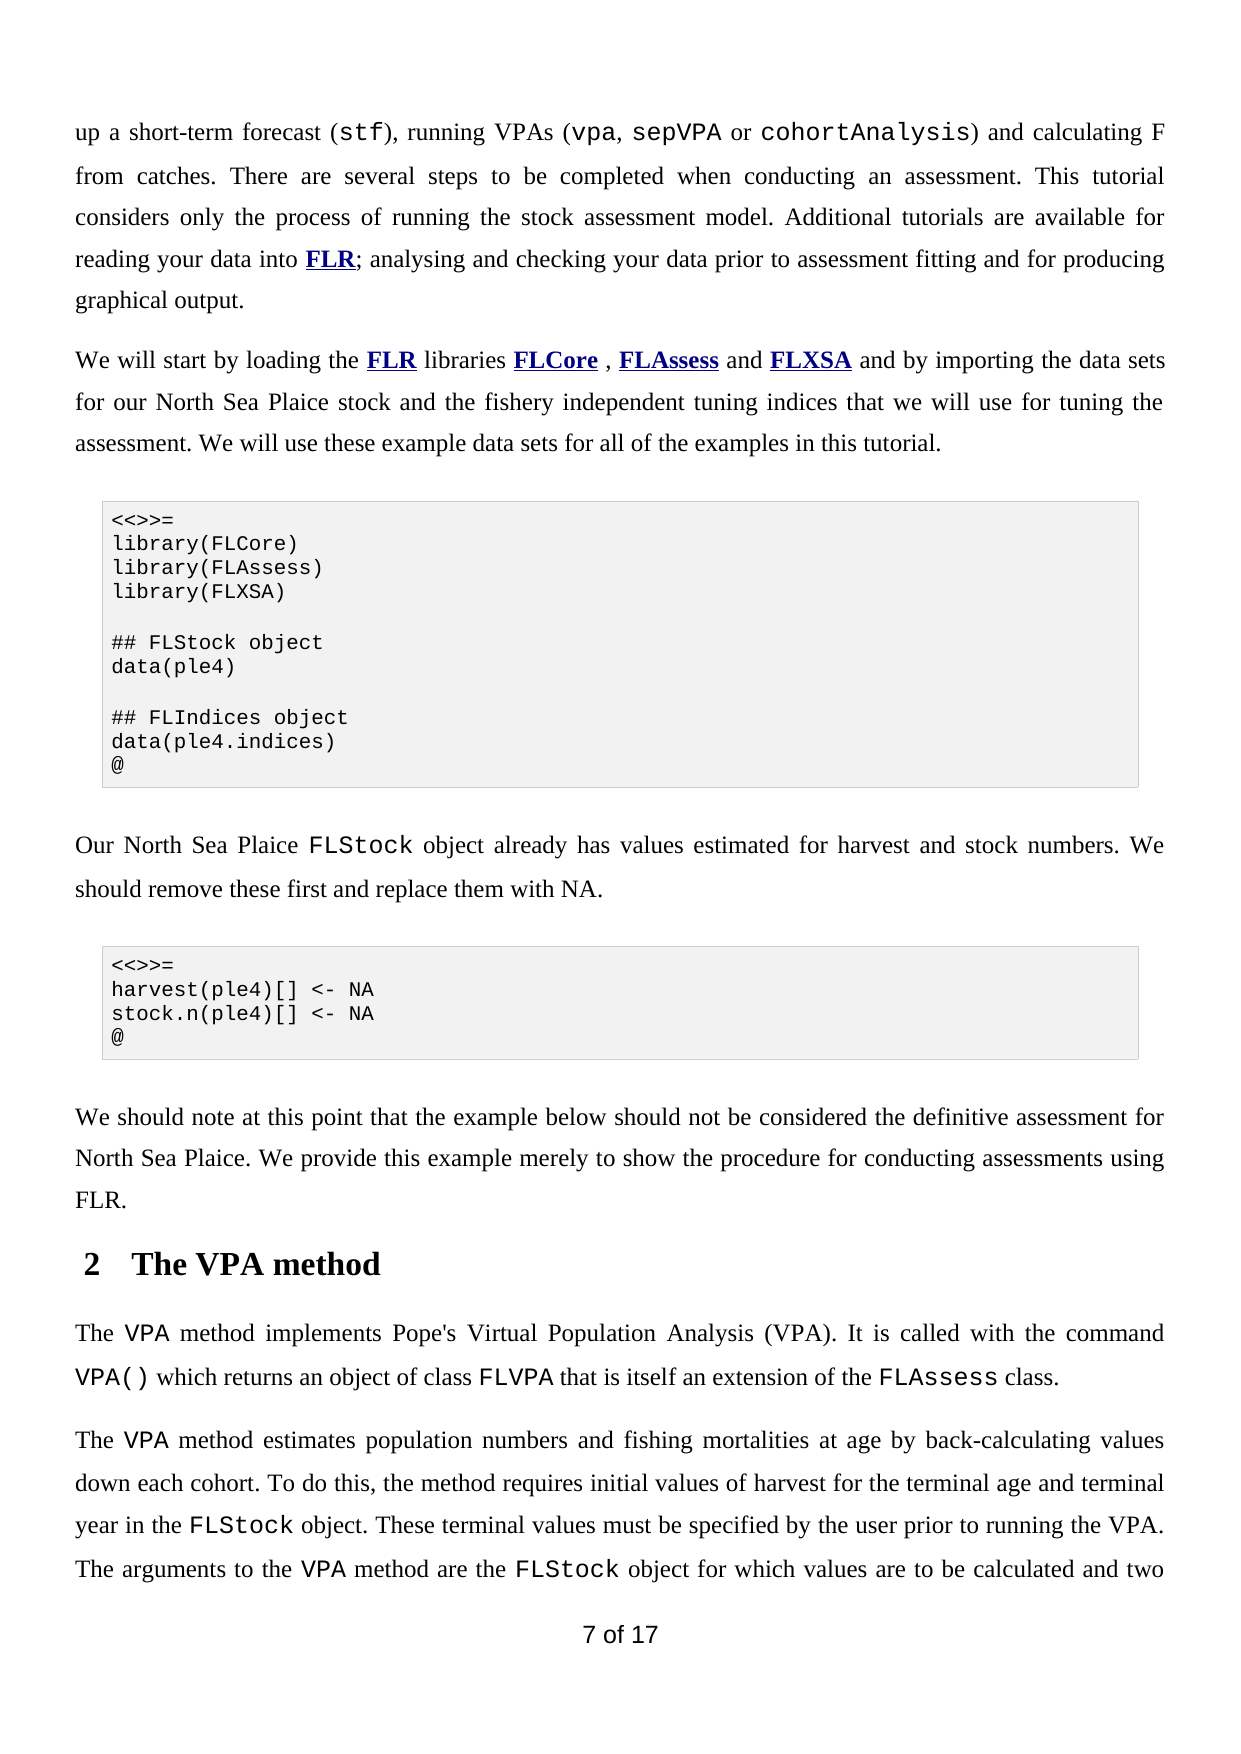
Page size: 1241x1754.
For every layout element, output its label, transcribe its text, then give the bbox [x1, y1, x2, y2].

text data(ple4.indices) [111, 731, 1129, 754]
subtitle We will start by loading the FLR libraries FLCore , FLAssess and FLXSA and by importing the data sets for our North Sea Plaice stock and the fishery independent tuning indices that we will use for tuning the assessment. We will use these example data sets for all of the examples in this tutorial. [75, 346, 1166, 457]
text The VPA method implements Pope's Virtual Population Analysis (VPA). It is called with the command VPA() which returns an object of class FLVPA that is itself an extension of the FLAssess class. [75, 1319, 1166, 1393]
text library(FLXSA) [111, 581, 1129, 604]
text @ [111, 754, 1129, 778]
text harvest(ple4)[] <- NA [111, 979, 1129, 1002]
text stock.n(ple4)[] <- NA [111, 1002, 1129, 1026]
subtitle We should note at this point that the example below should not be considered the definitive assessment for North Sea Plaice. We provide this example merely to show the procedure for conducting assessments using FLR. [75, 934, 1166, 1213]
text The VPA method estimates population numbers and fishing mortalities at age by back-calculating values down each cohort. To do this, the method requires initial values of harvest for the terminal age and terminal year in the FLStock object. These terminal values must be specified by the user prior to running the VPA. The arguments to the VPA method are the FLStock object for which values are to be calculated and two [75, 1426, 1166, 1585]
subtitle The VPA method [75, 1245, 1166, 1282]
text <<>>= [111, 955, 1129, 979]
text ## FLStock object [111, 632, 1129, 656]
text <<>>= [111, 510, 1129, 533]
text library(FLAssess) [111, 557, 1129, 581]
text up a short-term forecast (stf), running VPAs (vpa, sepVPA or cohortAnalysis) and calculating F from catches. There are several steps to be completed when conducting an assessment. This tutorial considers only the process of running the stock assessment model. Additional tutorials are available for reading your data into FLR; analysing and checking your data prior to assessment fitting and for producing graphical output. [75, 118, 1166, 314]
text ## FLIndices object [111, 707, 1129, 731]
text Our North Sea Plaice FLStock object already has values estimated for harvest and stock numbers. We should remove these first and replace them with NA. [75, 489, 1166, 902]
text library(FLCore) [111, 533, 1129, 557]
text data(ple4) [111, 656, 1129, 679]
text @ [111, 1026, 1129, 1050]
